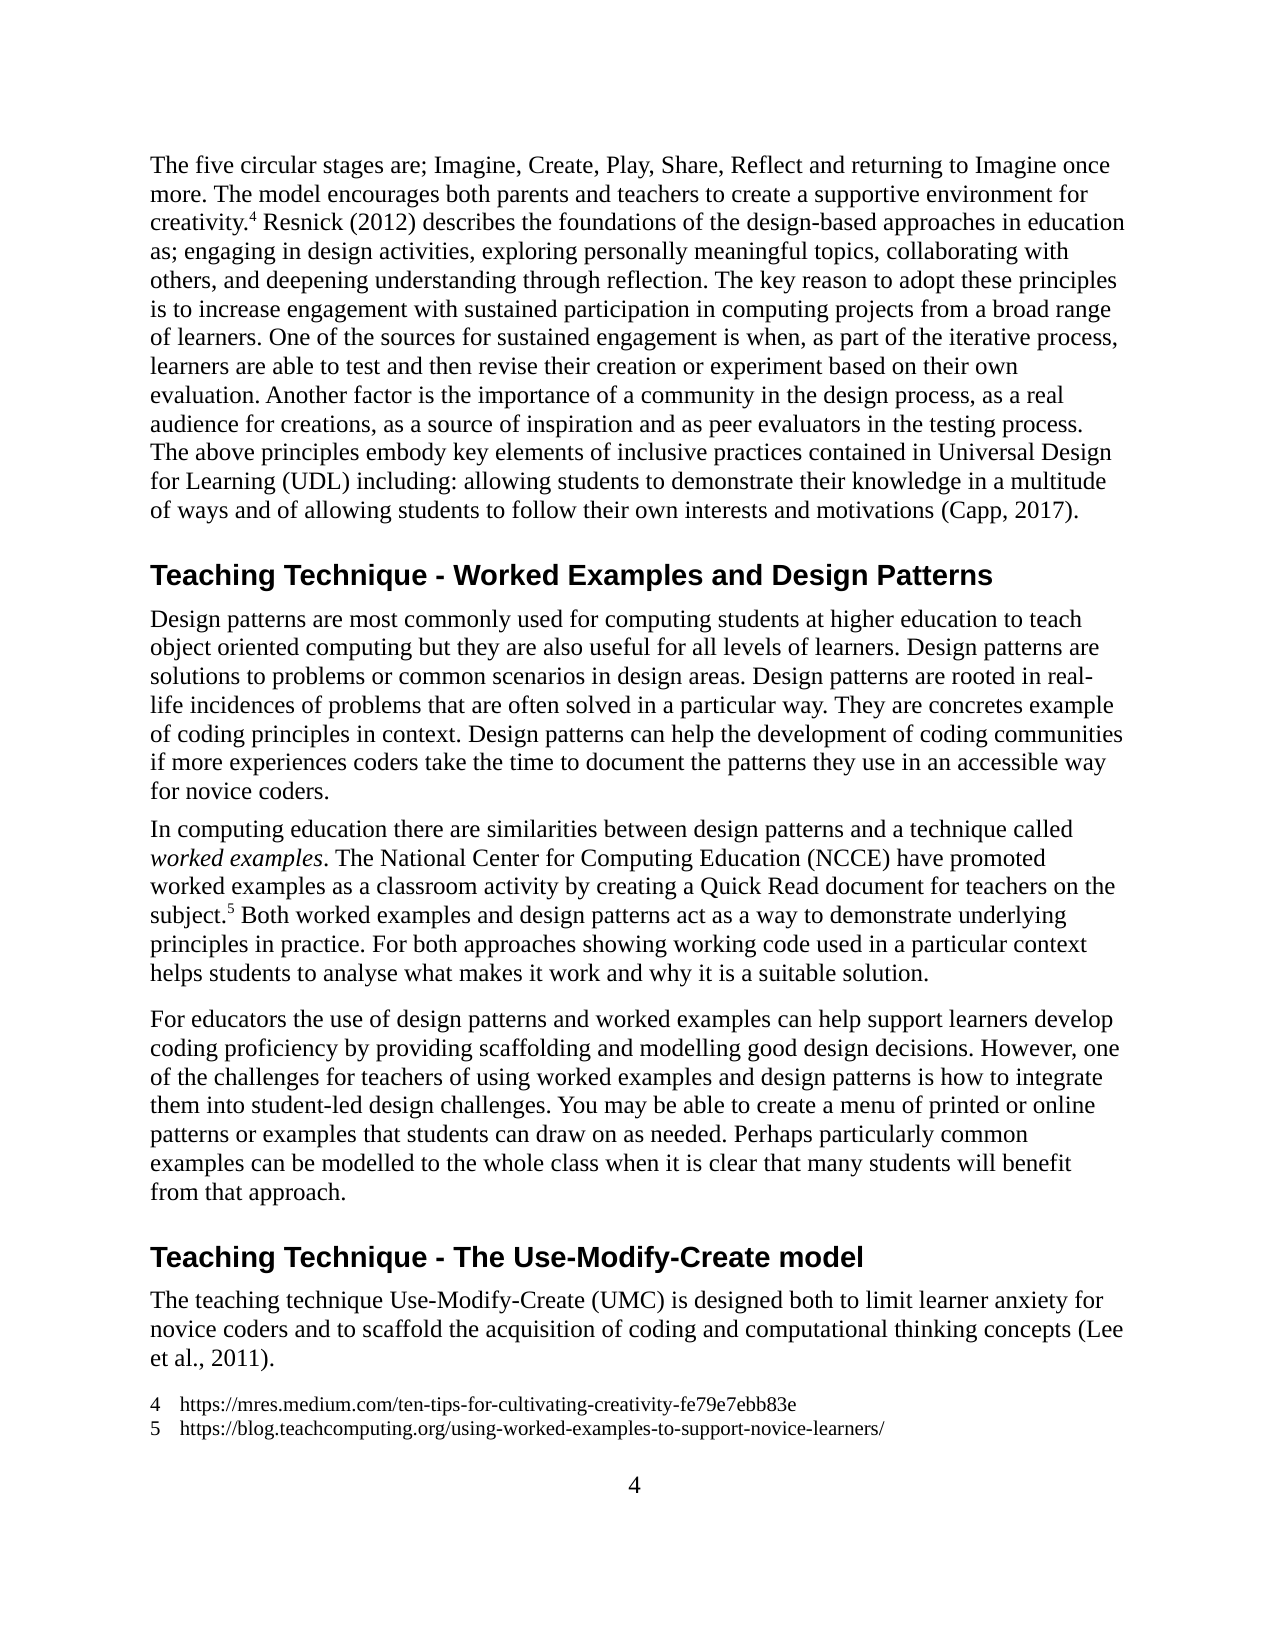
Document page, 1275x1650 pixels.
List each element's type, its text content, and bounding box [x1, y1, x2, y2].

text https://blog.teachcomputing.org/using-worked-examples-to-support-novice-learners/ [150, 1416, 1125, 1440]
text https://mres.medium.com/ten-tips-for-cultivating-creativity-fe79e7ebb83e [150, 1392, 1125, 1416]
subtitle Teaching Technique - The Use-Modify-Create model [150, 1239, 1125, 1273]
text In computing education there are similarities between design patterns and a technique called worked examples. The National Center for Computing Education (NCCE) have promoted worked examples as a classroom activity by creating a Quick Read document for teachers on the subject. Both worked examples and design patterns act as a way to demonstrate underlying principles in practice. For both approaches showing working code used in a particular context helps students to analyse what makes it work and why it is a suitable solution. [150, 814, 1125, 986]
text The five circular stages are; Imagine, Create, Play, Share, Reflect and returning to Imagine once more. The model encourages both parents and teachers to create a supportive environment for creativity. Resnick (2012) describes the foundations of the design-based approaches in education as; engaging in design activities, exploring personally meaningful topics, collaborating with others, and deepening understanding through reflection. The key reason to adopt these principles is to increase engagement with sustained participation in computing projects from a broad range of learners. One of the sources for sustained engagement is when, as part of the iterative process, learners are able to test and then revise their creation or experiment based on their own evaluation. Another factor is the importance of a community in the design process, as a real audience for creations, as a source of inspiration and as peer evaluators in the testing process. The above principles embody key elements of inclusive practices contained in Universal Design for Learning (UDL) including: allowing students to demonstrate their knowledge in a multitude of ways and of allowing students to follow their own interests and motivations (Capp, 2017). [150, 150, 1125, 524]
text For educators the use of design patterns and worked examples can help support learners develop coding proficiency by providing scaffolding and modelling good design decisions. However, one of the challenges for teachers of using worked examples and design patterns is how to integrate them into student-led design challenges. You may be able to create a menu of printed or online patterns or examples that students can draw on as needed. Perhaps particularly common examples can be modelled to the whole class when it is clear that many students will benefit from that approach. [150, 1004, 1125, 1206]
subtitle Teaching Technique - Worked Examples and Design Patterns [150, 558, 1125, 591]
text The teaching technique Use-Modify-Create (UMC) is designed both to limit learner anxiety for novice coders and to scaffold the acquisition of coding and computational thinking concepts (Lee et al., 2011). [150, 1286, 1125, 1372]
text Design patterns are most commonly used for computing students at higher education to teach object oriented computing but they are also useful for all levels of learners. Design patterns are solutions to problems or common scenarios in design areas. Design patterns are rooted in real-life incidences of problems that are often solved in a particular way. They are concretes example of coding principles in context. Design patterns can help the development of coding communities if more experiences coders take the time to document the patterns they use in an accessible way for novice coders. [150, 604, 1125, 805]
